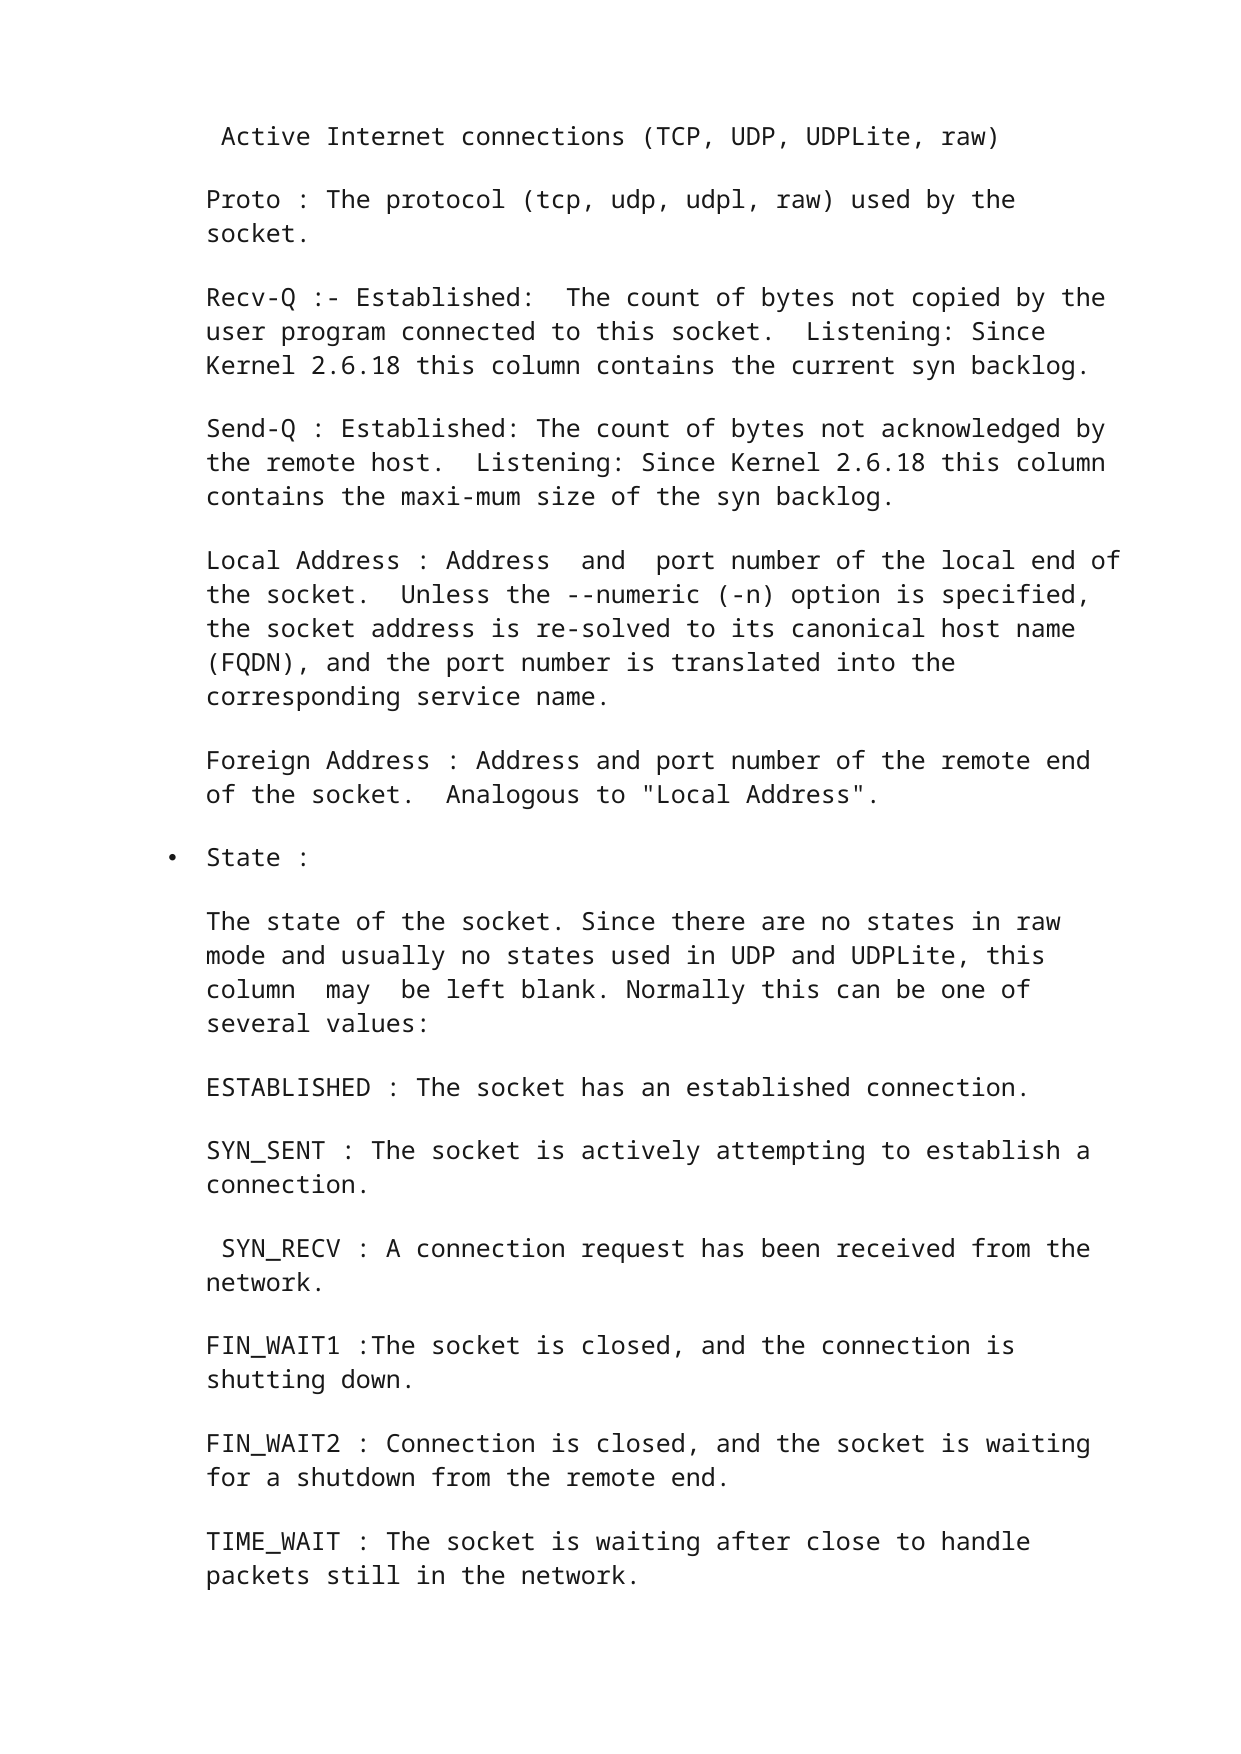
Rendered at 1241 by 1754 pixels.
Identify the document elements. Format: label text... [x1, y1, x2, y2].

list TIME_WAIT : The socket is waiting after close to handle packets still in the network. [168, 1523, 1122, 1591]
list Send-Q : Established: The count of bytes not acknowledged by the remote host. Listening: Since Kernel 2.6.18 this column contains the maxi‐mum size of the syn backlog. [168, 411, 1122, 513]
list SYN_RECV : A connection request has been received from the network. [168, 1230, 1122, 1298]
list SYN_SENT : The socket is actively attempting to establish a connection. [168, 1133, 1122, 1201]
list ESTABLISHED : The socket has an established connection. [168, 1069, 1122, 1103]
list Recv-Q :- Established: The count of bytes not copied by the user program connected to this socket. Listening: Since Kernel 2.6.18 this column contains the current syn backlog. [168, 279, 1122, 381]
list Active Internet connections (TCP, UDP, UDPLite, raw) [168, 118, 1122, 152]
list Local Address : Address and port number of the local end of the socket. Unless the --numeric (-n) option is specified, the socket address is re‐solved to its canonical host name (FQDN), and the port number is translated into the corresponding service name. [168, 543, 1122, 713]
list FIN_WAIT1 :The socket is closed, and the connection is shutting down. [168, 1328, 1122, 1396]
list Foreign Address : Address and port number of the remote end of the socket. Analogous to "Local Address". [168, 742, 1122, 811]
list The state of the socket. Since there are no states in raw mode and usually no states used in UDP and UDPLite, this column may be left blank. Normally this can be one of several values: [168, 903, 1122, 1040]
list Proto : The protocol (tcp, udp, udpl, raw) used by the socket. [168, 182, 1122, 250]
list State : [168, 840, 1122, 874]
list FIN_WAIT2 : Connection is closed, and the socket is waiting for a shutdown from the remote end. [168, 1426, 1122, 1494]
